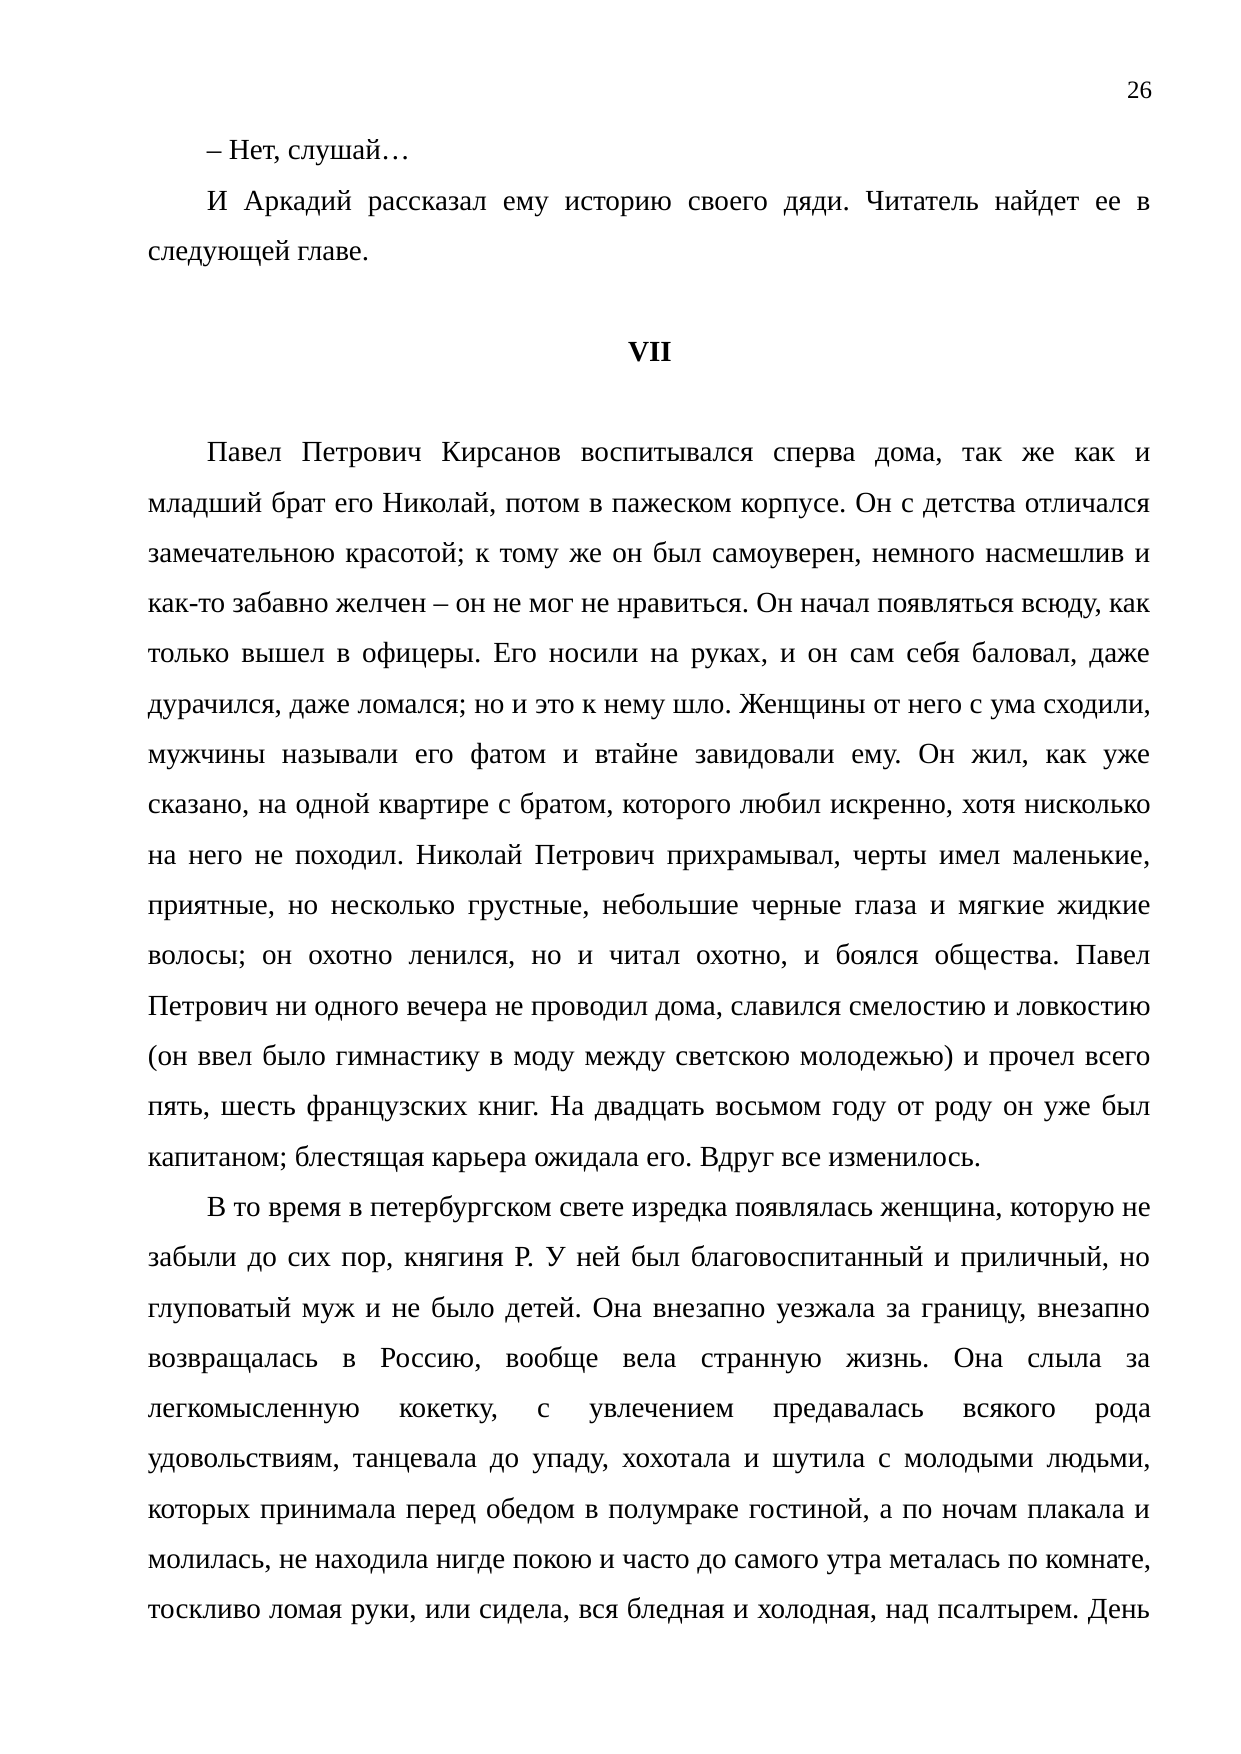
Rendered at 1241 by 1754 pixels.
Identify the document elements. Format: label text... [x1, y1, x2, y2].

text Павел Петрович Кирсанов воспитывался сперва дома, так же как и младший брат его Николай, потом в пажеском корпусе. Он с детства отличался замечательною красотой; к тому же он был самоуверен, немного насмешлив и как‑то забавно желчен – он не мог не нравиться. Он начал появляться всюду, как только вышел в офицеры. Его носили на руках, и он сам себя баловал, даже дурачился, даже ломался; но и это к нему шло. Женщины от него с ума сходили, мужчины называли его фатом и втайне завидовали ему. Он жил, как уже сказано, на одной квартире с братом, которого любил искренно, хотя нисколько на него не походил. Николай Петрович прихрамывал, черты имел маленькие, приятные, но несколько грустные, небольшие черные глаза и мягкие жидкие волосы; он охотно ленился, но и читал охотно, и боялся общества. Павел Петрович ни одного вечера не проводил дома, славился смелостию и ловкостию (он ввел было гимнастику в моду между светскою молодежью) и прочел всего пять, шесть французских книг. На двадцать восьмом году от роду он уже был капитаном; блестящая карьера ожидала его. Вдруг все изменилось. [148, 434, 1152, 1172]
subtitle VII [148, 334, 1152, 367]
text – Нет, слушай… [148, 132, 1152, 166]
text И Аркадий рассказал ему историю своего дяди. Читатель найдет ее в следующей главе. [148, 183, 1152, 267]
text В то время в петербургском свете изредка появлялась женщина, которую не забыли до сих пор, княгиня Р. У ней был благовоспитанный и приличный, но глуповатый муж и не было детей. Она внезапно уезжала за границу, внезапно возвращалась в Россию, вообще вела странную жизнь. Она слыла за легкомысленную кокетку, с увлечением предавалась всякого рода удовольствиям, танцевала до упаду, хохотала и шутила с молодыми людьми, которых принимала перед обедом в полумраке гостиной, а по ночам плакала и молилась, не находила нигде покою и часто до самого утра металась по комнате, тоскливо ломая руки, или сидела, вся бледная и холодная, над псалтырем. День [148, 1189, 1152, 1625]
